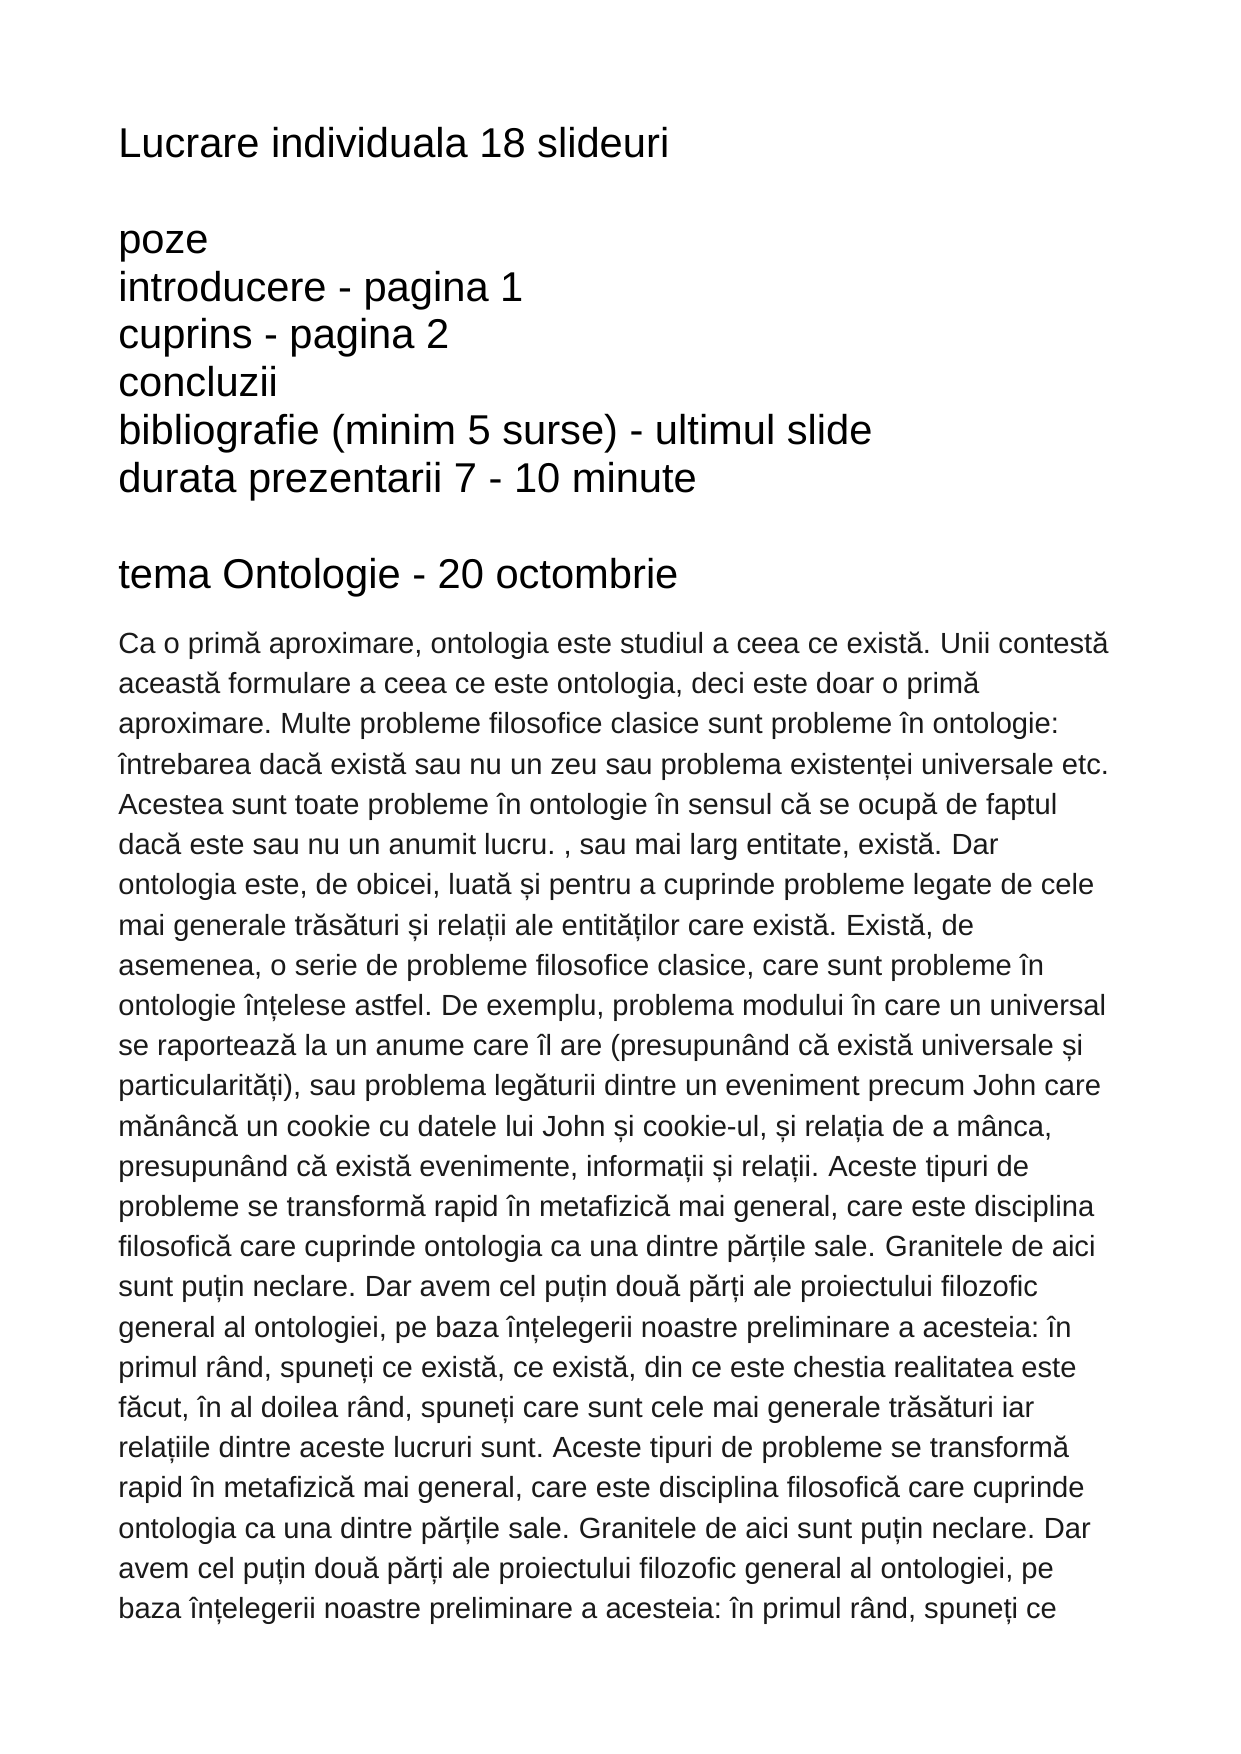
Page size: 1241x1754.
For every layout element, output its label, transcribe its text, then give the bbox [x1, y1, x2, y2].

text bibliografie (minim 5 surse) - ultimul slide [118, 406, 1122, 453]
text Lucrare individuala 18 slideuri [118, 118, 1122, 166]
text poze [118, 214, 1122, 262]
text Ca o primă aproximare, ontologia este studiul a ceea ce există. Unii contestă această formulare a ceea ce este ontologia, deci este doar o primă aproximare. Multe probleme filosofice clasice sunt probleme în ontologie: întrebarea dacă există sau nu un zeu sau problema existenței universale etc. Acestea sunt toate probleme în ontologie în sensul că se ocupă de faptul dacă este sau nu un anumit lucru. , sau mai larg entitate, există. Dar ontologia este, de obicei, luată și pentru a cuprinde probleme legate de cele mai generale trăsături și relații ale entităților care există. Există, de asemenea, o serie de probleme filosofice clasice, care sunt probleme în ontologie înțelese astfel. De exemplu, problema modului în care un universal se raportează la un anume care îl are (presupunând că există universale și particularități), sau problema legăturii dintre un eveniment precum John care mănâncă un cookie cu datele lui John și cookie-ul, și relația de a mânca, presupunând că există evenimente, informații și relații. Aceste tipuri de probleme se transformă rapid în metafizică mai general, care este disciplina filosofică care cuprinde ontologia ca una dintre părțile sale. Granitele de aici sunt puțin neclare. Dar avem cel puțin două părți ale proiectului filozofic general al ontologiei, pe baza înțelegerii noastre preliminare a acesteia: în primul rând, spuneți ce există, ce există, din ce este chestia realitatea este făcut, în al doilea rând, spuneți care sunt cele mai generale trăsături iar relațiile dintre aceste lucruri sunt. Aceste tipuri de probleme se transformă rapid în metafizică mai general, care este disciplina filosofică care cuprinde ontologia ca una dintre părțile sale. Granitele de aici sunt puțin neclare. Dar avem cel puțin două părți ale proiectului filozofic general al ontologiei, pe baza înțelegerii noastre preliminare a acesteia: în primul rând, spuneți ce [118, 626, 1122, 1624]
text cuprins - pagina 2 [118, 310, 1122, 358]
text introducere - pagina 1 [118, 262, 1122, 310]
text concluzii [118, 358, 1122, 406]
text durata prezentarii 7 - 10 minute [118, 453, 1122, 501]
text tema Ontologie - 20 octombrie [118, 549, 1122, 597]
